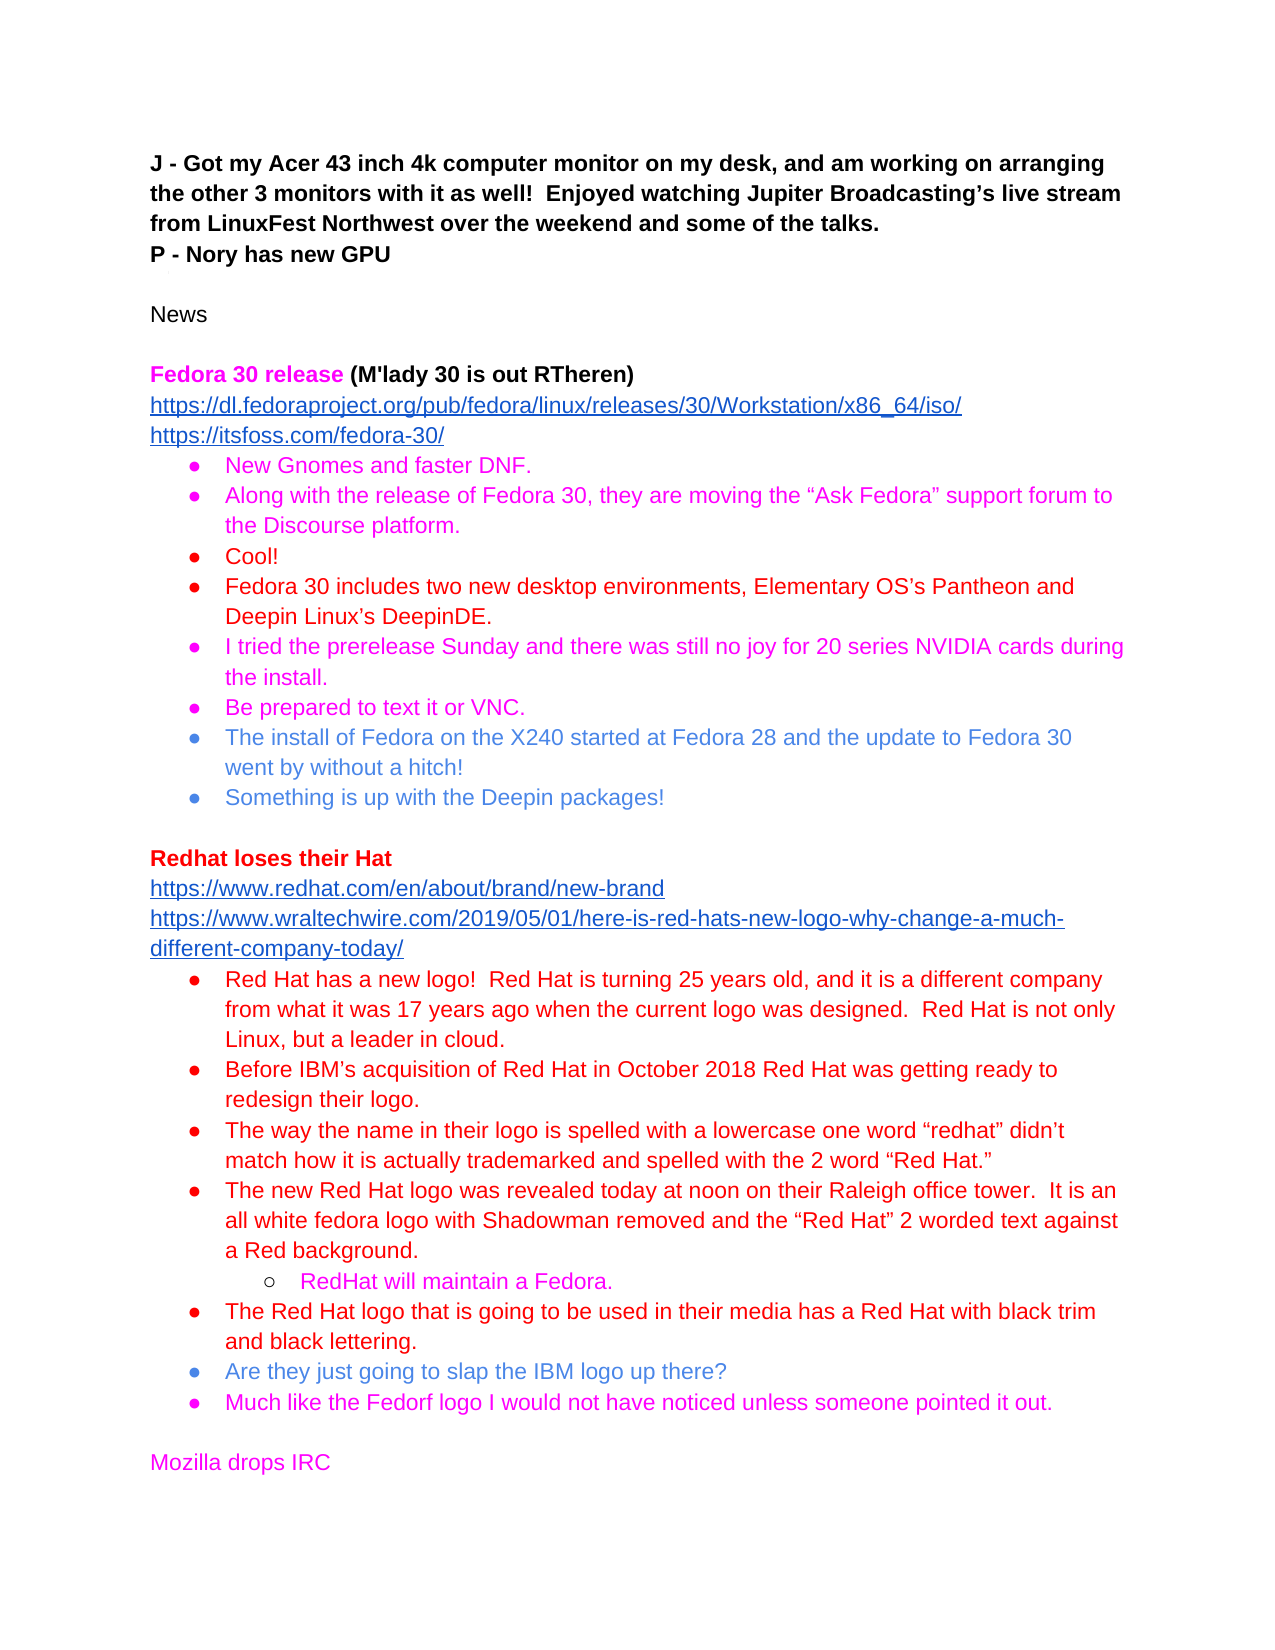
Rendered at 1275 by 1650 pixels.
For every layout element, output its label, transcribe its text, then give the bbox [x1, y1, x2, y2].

list The way the name in their logo is spelled with a lowercase one word “redhat” didn’t match how it is actually trademarked and spelled with the 2 word “Red Hat.” [187, 1117, 1125, 1173]
text https://www.redhat.com/en/about/brand/new-brand [150, 875, 1125, 901]
list Cool! [187, 543, 1125, 569]
list The Red Hat logo that is going to be used in their media has a Red Hat with black trim and black lettering. [187, 1298, 1125, 1354]
list Before IBM’s acquisition of Red Hat in October 2018 Red Hat was getting ready to redesign their logo. [187, 1056, 1125, 1113]
text Mozilla drops IRC [150, 1449, 1125, 1475]
text Redhat loses their Hat [150, 845, 1125, 871]
text https://dl.fedoraproject.org/pub/fedora/linux/releases/30/Workstation/x86_64/iso/ [150, 392, 1125, 418]
text P - Nory has new GPU [150, 241, 1125, 267]
text News [150, 301, 1125, 327]
list Much like the Fedorf logo I would not have noticed unless someone pointed it out. [187, 1388, 1125, 1415]
list Fedora 30 includes two new desktop environments, Elementary OS’s Pantheon and Deepin Linux’s DeepinDE. [187, 573, 1125, 629]
list I tried the prerelease Sunday and there was still no joy for 20 series NVIDIA cards during the install. [187, 633, 1125, 690]
list Be prepared to text it or VNC. [187, 694, 1125, 720]
text https://www.wraltechwire.com/2019/05/01/here-is-red-hats-new-logo-why-change-a-much-different-company-today/ [150, 905, 1125, 962]
list Are they just going to slap the IBM logo up there? [187, 1358, 1125, 1385]
list Red Hat has a new logo! Red Hat is turning 25 years old, and it is a different company from what it was 17 years ago when the current logo was designed. Red Hat is not only Linux, but a leader in cloud. [187, 966, 1125, 1052]
text https://itsfoss.com/fedora-30/ [150, 422, 1125, 448]
list The install of Fedora on the X240 started at Fedora 28 and the update to Fedora 30 went by without a hitch! [187, 724, 1125, 781]
list Something is up with the Deepin packages! [187, 784, 1125, 811]
list The new Red Hat logo was revealed today at noon on their Raleigh office tower. It is an all white fedora logo with Shadowman removed and the “Red Hat” 2 worded text against a Red background. [187, 1177, 1125, 1264]
list New Gnomes and faster DNF. [187, 452, 1125, 478]
text Fedora 30 release (M'lady 30 is out RTheren) [150, 361, 1125, 388]
list Along with the release of Fedora 30, they are moving the “Ask Fedora” support forum to the Discourse platform. [187, 482, 1125, 539]
list RedHat will maintain a Fedora. [262, 1268, 1125, 1294]
text J - Got my Acer 43 inch 4k computer monitor on my desk, and am working on arranging the other 3 monitors with it as well! Enjoyed watching Jupiter Broadcasting’s live stream from LinuxFest Northwest over the weekend and some of the talks. [150, 150, 1125, 237]
